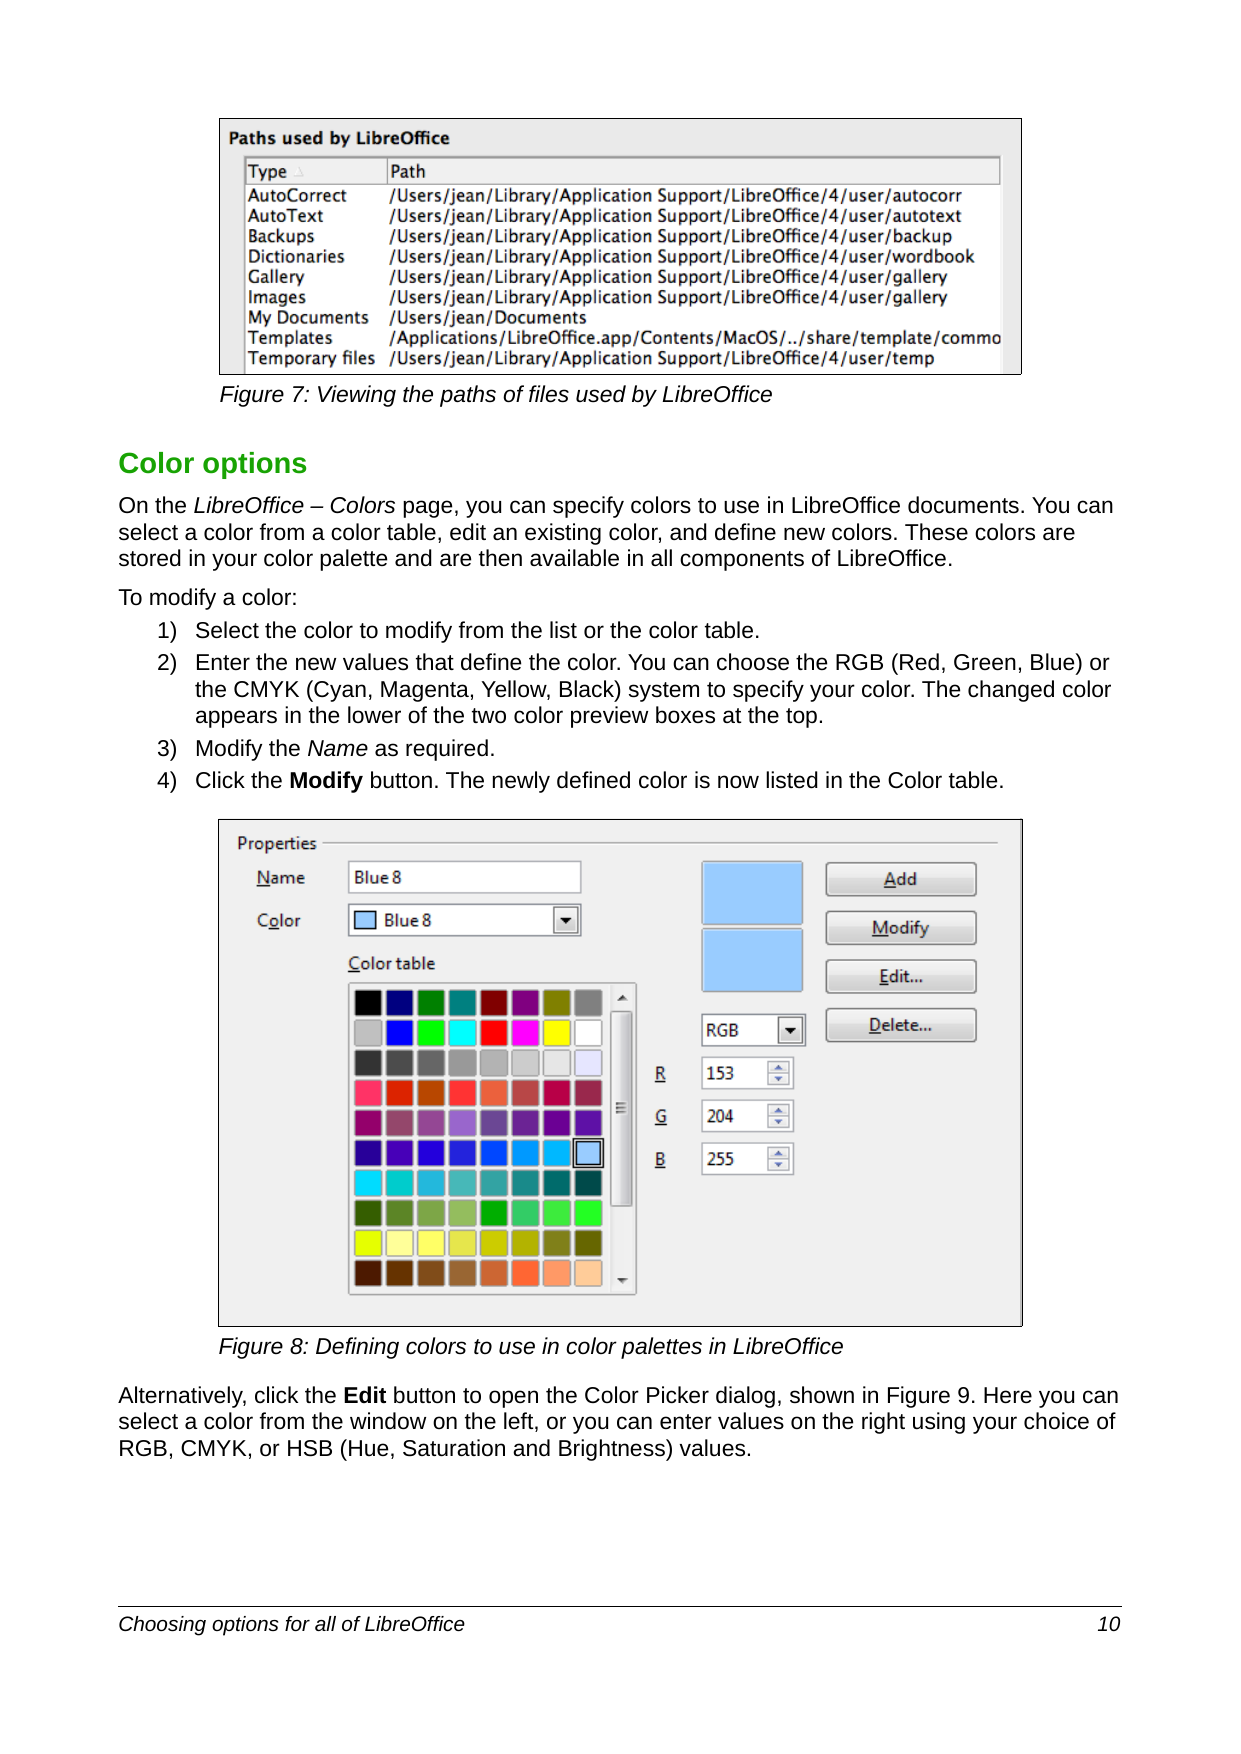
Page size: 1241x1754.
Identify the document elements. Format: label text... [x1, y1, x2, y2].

text Figure 8: Defining colors to use in color palettes in LibreOffice [218, 1333, 1022, 1359]
list Enter the new values that define the color. You can choose the RGB (Red, Green, Blue) or the CMYK (Cyan, Magenta, Yellow, Black) system to specify your color. The changed color appears in the lower of the two color preview boxes at the top. [177, 649, 1122, 728]
text Figure 7: Viewing the paths of files used by LibreOffice [219, 381, 1021, 407]
picture [220, 119, 1021, 374]
list Click the Modify button. The newly defined color is now listed in the Color table. [177, 767, 1122, 793]
text On the LibreOffice – Colors page, you can specify colors to use in LibreOffice documents. You can select a color from a color table, edit an existing color, and define new colors. These colors are stored in your color palette and are then available in all components of LibreOffice. [118, 492, 1122, 571]
subtitle Color options [118, 446, 1122, 480]
list Modify the Name as required. [177, 734, 1122, 761]
text Alternatively, click the Edit button to open the Color Picker dialog, shown in Figure 9. Here you can select a color from the window on the left, or you can enter values on the right using your choice of RGB, CMYK, or HSB (Hue, Saturation and Brightness) values. [118, 1382, 1122, 1461]
list Select the color to modify from the list or the color table. [177, 617, 1122, 643]
picture [219, 820, 1022, 1326]
list To modify a color: [118, 584, 1122, 610]
